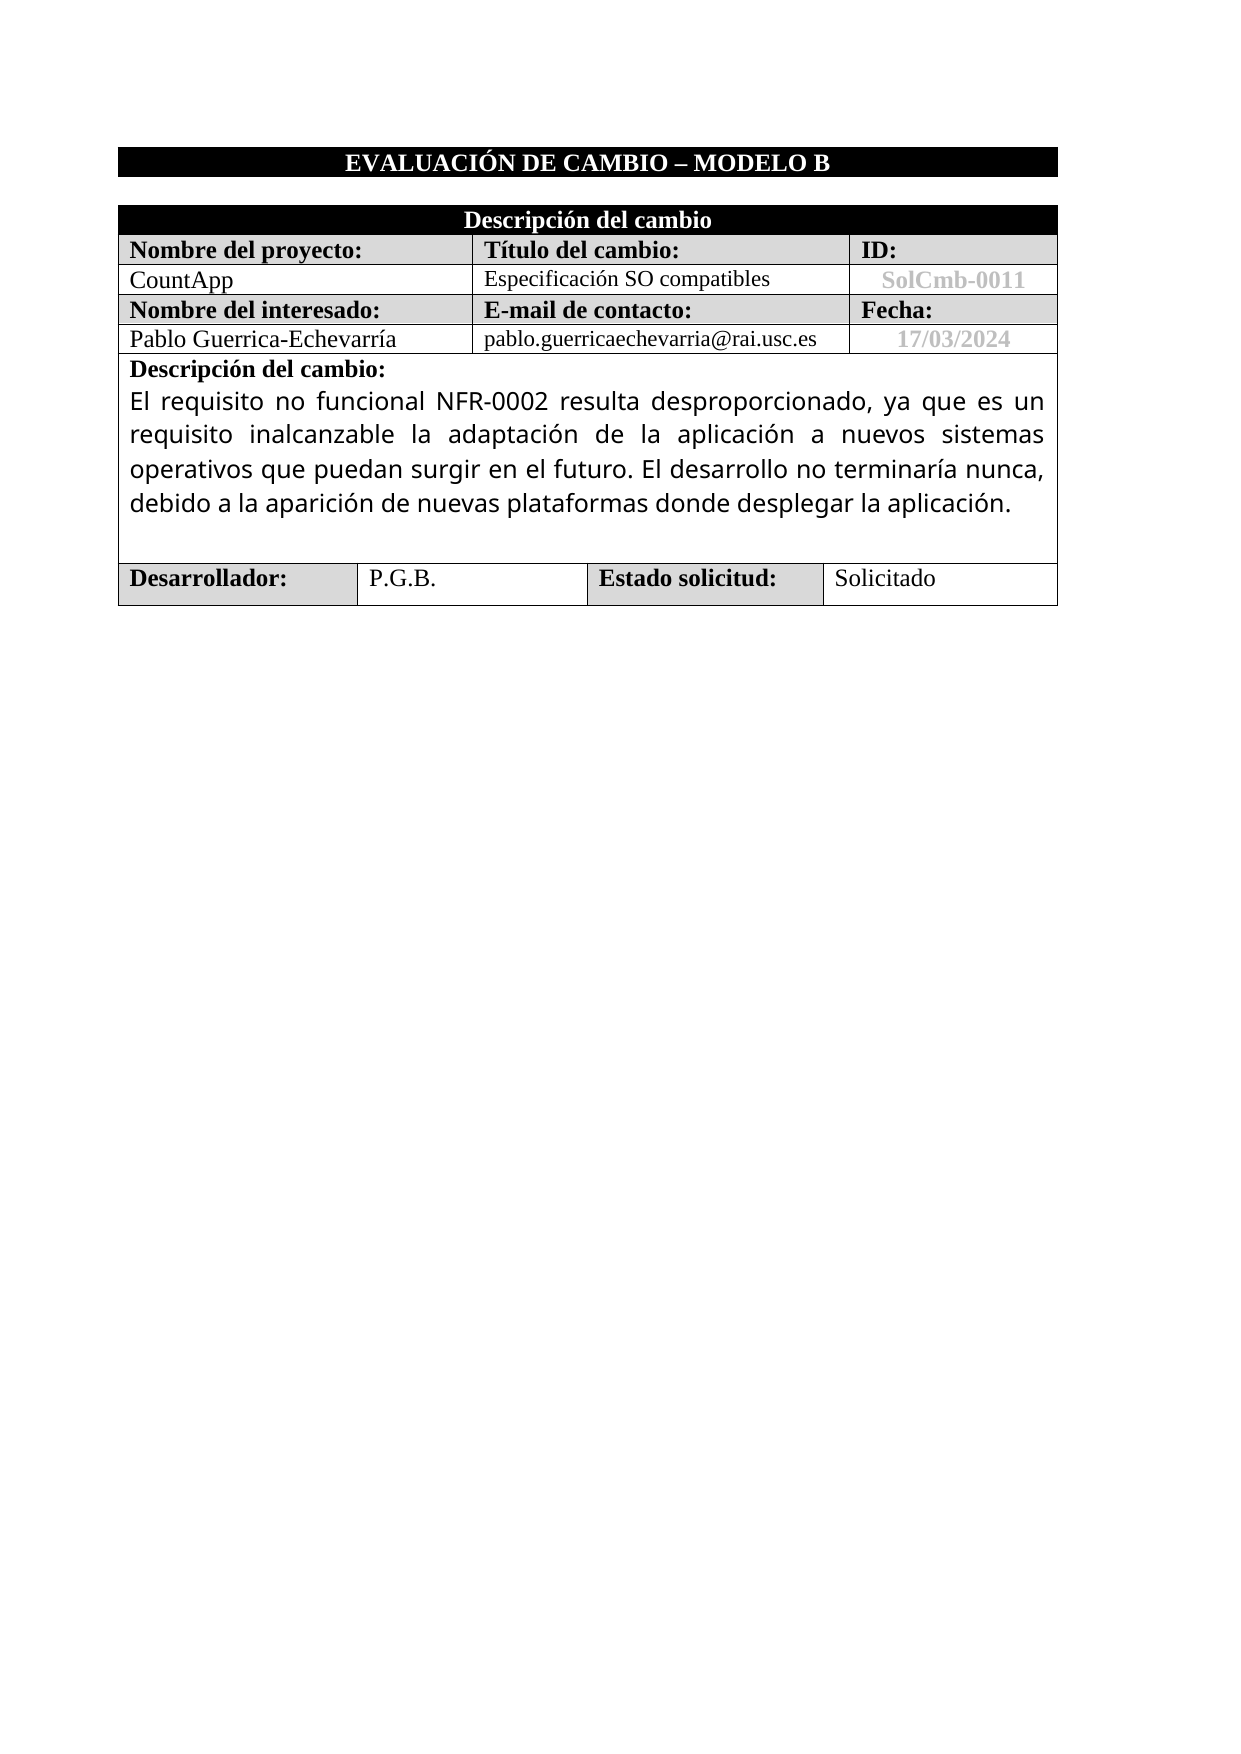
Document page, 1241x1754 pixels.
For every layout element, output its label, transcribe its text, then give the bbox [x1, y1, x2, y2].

table_cell pablo.guerricaechevarria@rai.usc.es [473, 325, 849, 353]
table_cell Estado solicitud: [588, 564, 823, 605]
table_cell Especificación SO compatibles [473, 265, 849, 294]
table_cell Solicitado [824, 564, 1057, 605]
table_cell Pablo Guerrica-Echevarría [119, 325, 472, 353]
table_cell Fecha: [850, 295, 1057, 323]
table_cell ID: [850, 235, 1057, 264]
table_cell Descripción del cambio [119, 205, 1057, 234]
table_cell SolCmb-0011 [850, 265, 1057, 294]
table_header EVALUACIÓN DE CAMBIO – MODELO B [119, 148, 1057, 177]
table_cell 17/03/2024 [850, 325, 1057, 353]
table_cell [118, 177, 1057, 205]
table_cell Nombre del proyecto: [119, 235, 472, 264]
table_cell Nombre del interesado: [119, 295, 472, 323]
table_cell Desarrollador: [119, 564, 357, 605]
table_cell Título del cambio: [473, 235, 849, 264]
table_cell Descripción del cambio: El requisito no funcional NFR-0002 resulta desproporcionado, ya que es un requisito inalcanzable la adaptación de la aplicación a nuevos sistemas operativos que puedan surgir en el futuro. El desarrollo no terminaría nunca, debido a la aparición de nuevas plataformas donde desplegar la aplicación. [119, 354, 1057, 562]
table_cell CountApp [119, 265, 472, 294]
table_cell P.G.B. [358, 564, 587, 605]
table_cell E-mail de contacto: [473, 295, 849, 323]
